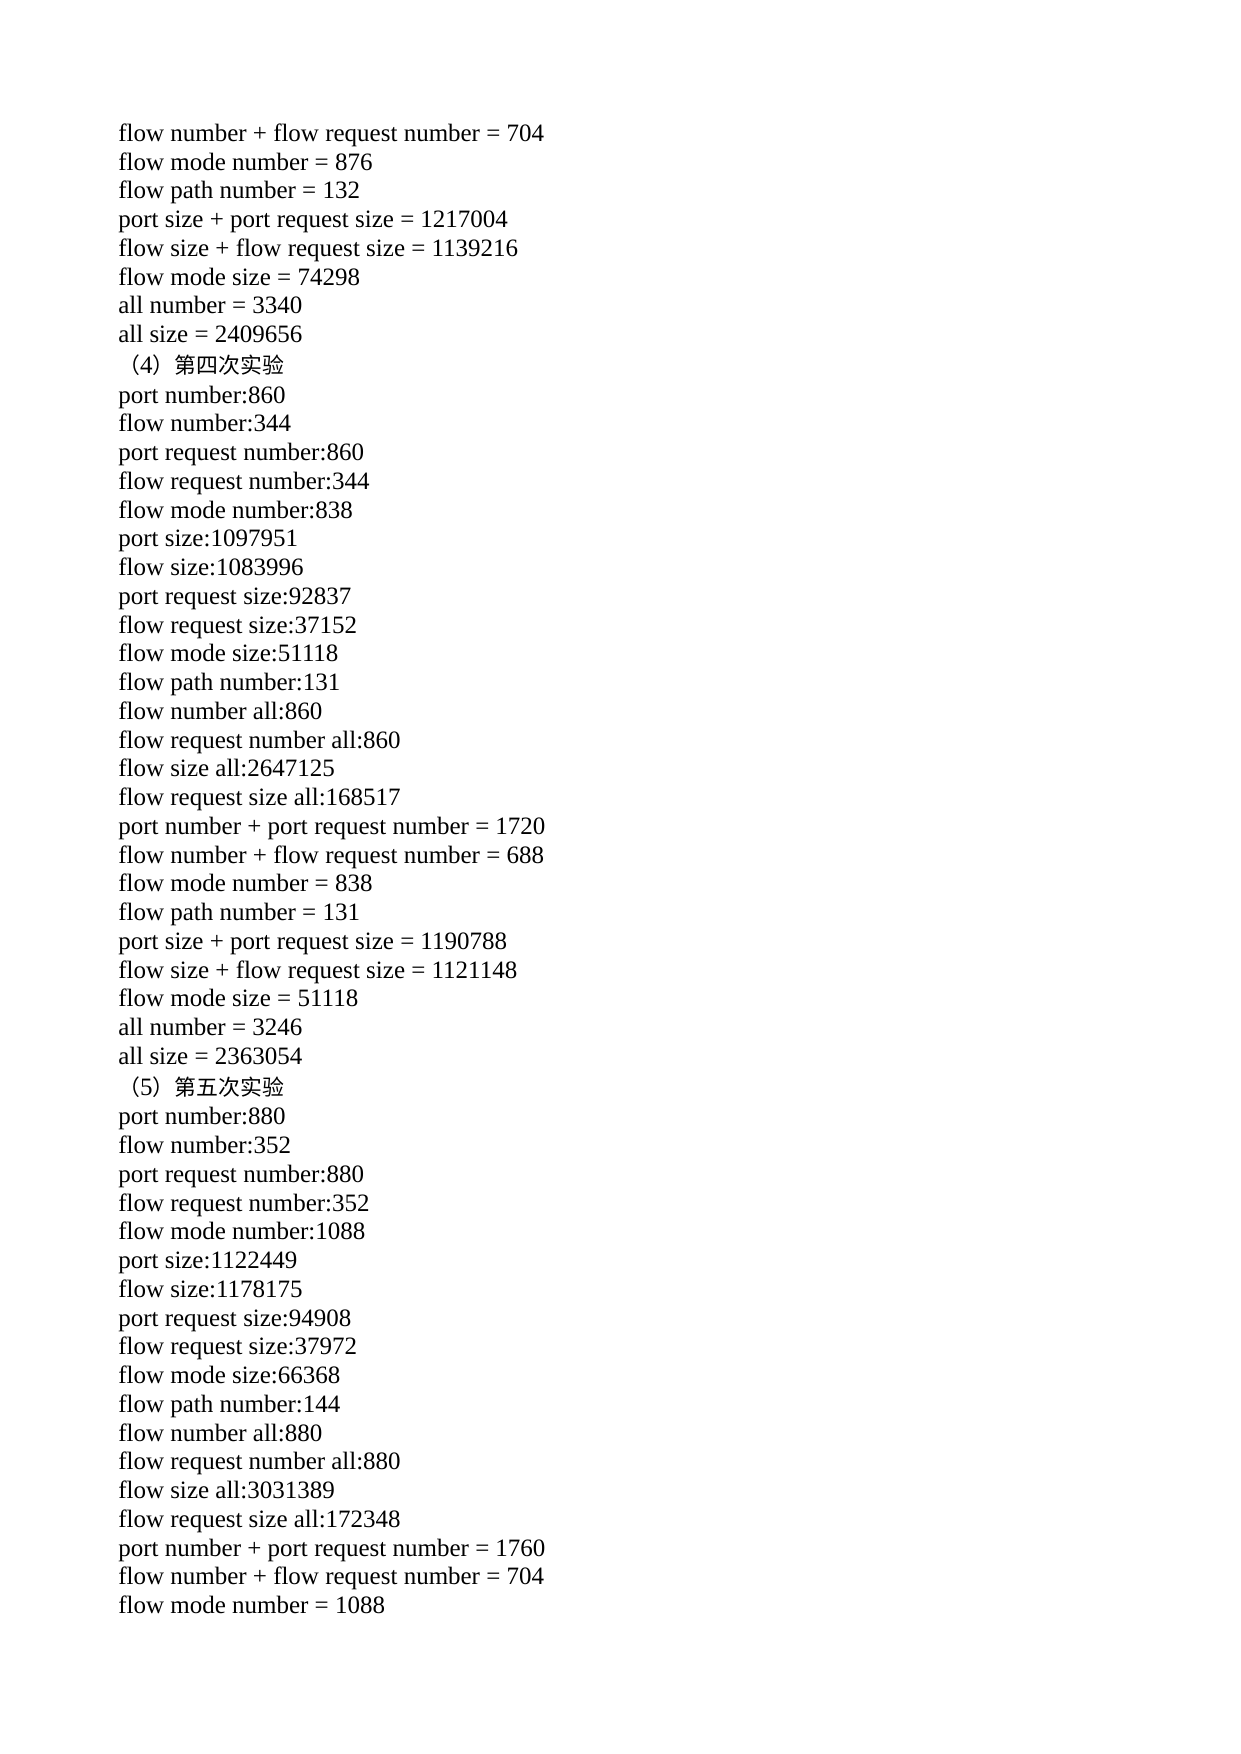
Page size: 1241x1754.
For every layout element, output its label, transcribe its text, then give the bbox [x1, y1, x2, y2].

text port size + port request size = 1217004 [118, 204, 1122, 233]
text port request number:860 [118, 437, 1122, 466]
text flow mode size = 51118 [118, 983, 1122, 1012]
text flow mode number = 838 [118, 868, 1122, 897]
text flow path number = 132 [118, 176, 1122, 204]
text flow request size all:168517 [118, 782, 1122, 811]
text port number + port request number = 1720 [118, 811, 1122, 840]
text flow path number:131 [118, 667, 1122, 696]
text all number = 3340 [118, 291, 1122, 319]
text flow mode size = 74298 [118, 262, 1122, 291]
text （4）第四次实验 [118, 348, 1122, 380]
text port number:880 [118, 1101, 1122, 1130]
text flow mode number = 1088 [118, 1590, 1122, 1619]
text flow size all:3031389 [118, 1475, 1122, 1504]
text flow request number:344 [118, 466, 1122, 495]
text flow path number = 131 [118, 897, 1122, 926]
text flow size all:2647125 [118, 753, 1122, 782]
text flow number:352 [118, 1130, 1122, 1159]
text flow mode number:1088 [118, 1216, 1122, 1245]
text flow request size all:172348 [118, 1504, 1122, 1533]
text flow request number:352 [118, 1188, 1122, 1216]
text flow mode number = 876 [118, 147, 1122, 176]
text all size = 2409656 [118, 319, 1122, 348]
text flow number all:860 [118, 696, 1122, 725]
text flow number:344 [118, 408, 1122, 437]
text port request size:92837 [118, 581, 1122, 610]
text flow size:1178175 [118, 1274, 1122, 1303]
text all size = 2363054 [118, 1041, 1122, 1070]
text port number:860 [118, 380, 1122, 408]
text flow mode size:51118 [118, 638, 1122, 667]
text flow path number:144 [118, 1389, 1122, 1418]
text flow mode size:66368 [118, 1360, 1122, 1389]
text port request number:880 [118, 1159, 1122, 1188]
text flow request size:37152 [118, 610, 1122, 638]
text flow request number all:860 [118, 725, 1122, 753]
text all number = 3246 [118, 1012, 1122, 1041]
text flow mode number:838 [118, 495, 1122, 523]
text port size:1097951 [118, 523, 1122, 552]
text flow number + flow request number = 704 [118, 1561, 1122, 1590]
text flow number all:880 [118, 1418, 1122, 1446]
text flow size + flow request size = 1121148 [118, 955, 1122, 983]
text port request size:94908 [118, 1303, 1122, 1331]
text port size + port request size = 1190788 [118, 926, 1122, 955]
text port number + port request number = 1760 [118, 1533, 1122, 1561]
text （5）第五次实验 [118, 1070, 1122, 1101]
text flow request number all:880 [118, 1446, 1122, 1475]
text port size:1122449 [118, 1245, 1122, 1274]
text flow request size:37972 [118, 1331, 1122, 1360]
text flow number + flow request number = 704 [118, 118, 1122, 147]
text flow number + flow request number = 688 [118, 840, 1122, 868]
text flow size + flow request size = 1139216 [118, 233, 1122, 262]
text flow size:1083996 [118, 552, 1122, 581]
